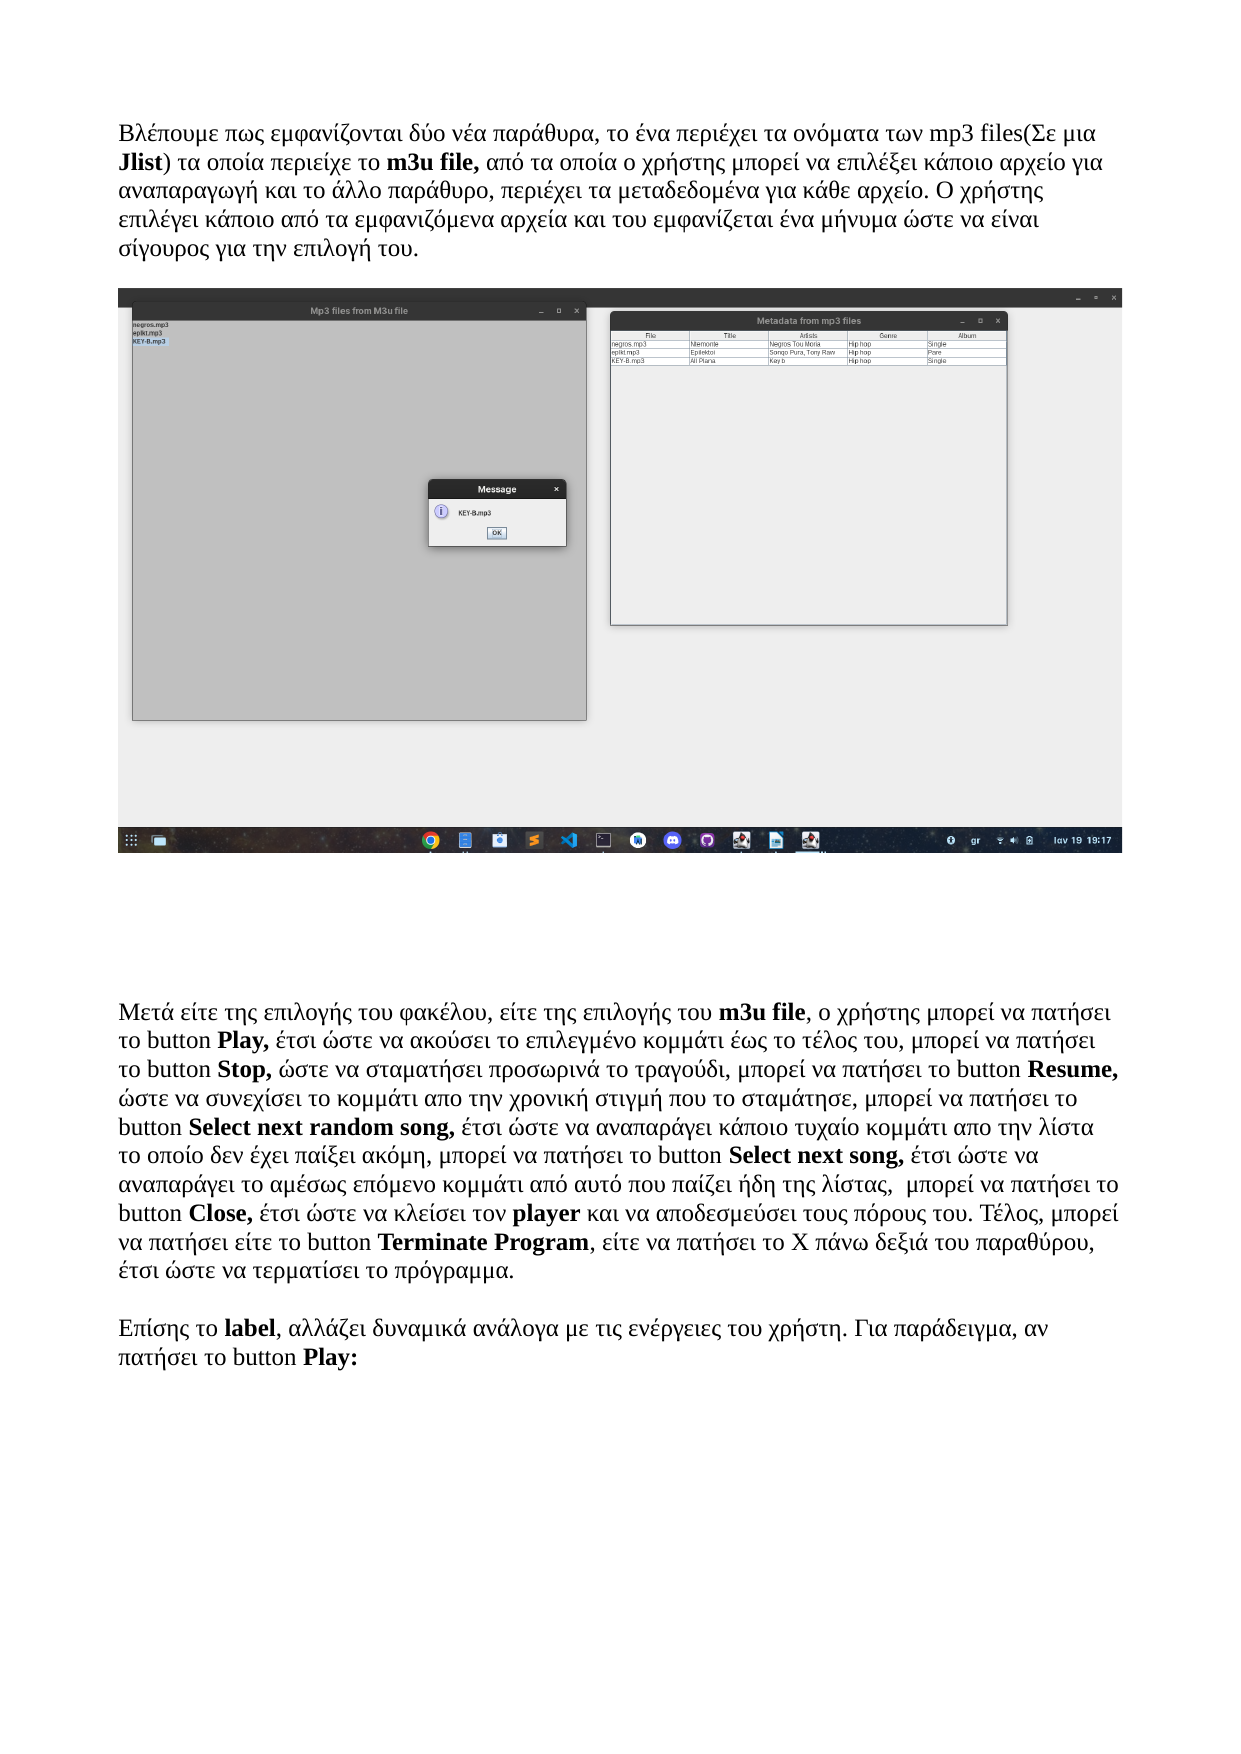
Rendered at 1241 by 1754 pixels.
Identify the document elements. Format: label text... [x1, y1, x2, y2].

text Μετά είτε της επιλογής του φακέλου, είτε της επιλογής του m3u file, ο χρήστης μπορεί να πατήσει το button Play, έτσι ώστε να ακούσει το επιλεγμένο κομμάτι έως το τέλος του, μπορεί να πατήσει το button Stop, ώστε να σταματήσει προσωρινά το τραγούδι, μπορεί να πατήσει το button Resume, ώστε να συνεχίσει το κομμάτι απο την χρονική στιγμή που το σταμάτησε, μπορεί να πατήσει το button Select next random song, έτσι ώστε να αναπαράγει κάποιο τυχαίο κομμάτι απο την λίστα το οποίο δεν έχει παίξει ακόμη, μπορεί να πατήσει το button Select next song, έτσι ώστε να αναπαράγει το αμέσως επόμενο κομμάτι από αυτό που παίζει ήδη της λίστας, μπορεί να πατήσει το button Close, έτσι ώστε να κλείσει τον player και να αποδεσμεύσει τους πόρους του. Τέλος, μπορεί να πατήσει είτε το button Terminate Program, είτε να πατήσει το Χ πάνω δεξιά του παραθύρου, έτσι ώστε να τερματίσει το πρόγραμμα. [118, 997, 1122, 1284]
text Επίσης το label, αλλάζει δυναμικά ανάλογα με τις ενέργειες του χρήστη. Για παράδειγμα, αν πατήσει το button Play: [118, 1313, 1122, 1370]
text Βλέπουμε πως εμφανίζονται δύο νέα παράθυρα, το ένα περιέχει τα ονόματα των mp3 files(Σε μια Jlist) τα οποία περιείχε το m3u file, από τα οποία ο χρήστης μπορεί να επιλέξει κάποιο αρχείο για αναπαραγωγή και το άλλο παράθυρο, περιέχει τα μεταδεδομένα για κάθε αρχείο. Ο χρήστης επιλέγει κάποιο από τα εμφανιζόμενα αρχεία και του εμφανίζεται ένα μήνυμα ώστε να είναι σίγουρος για την επιλογή του. [118, 118, 1122, 262]
picture [118, 288, 1123, 853]
